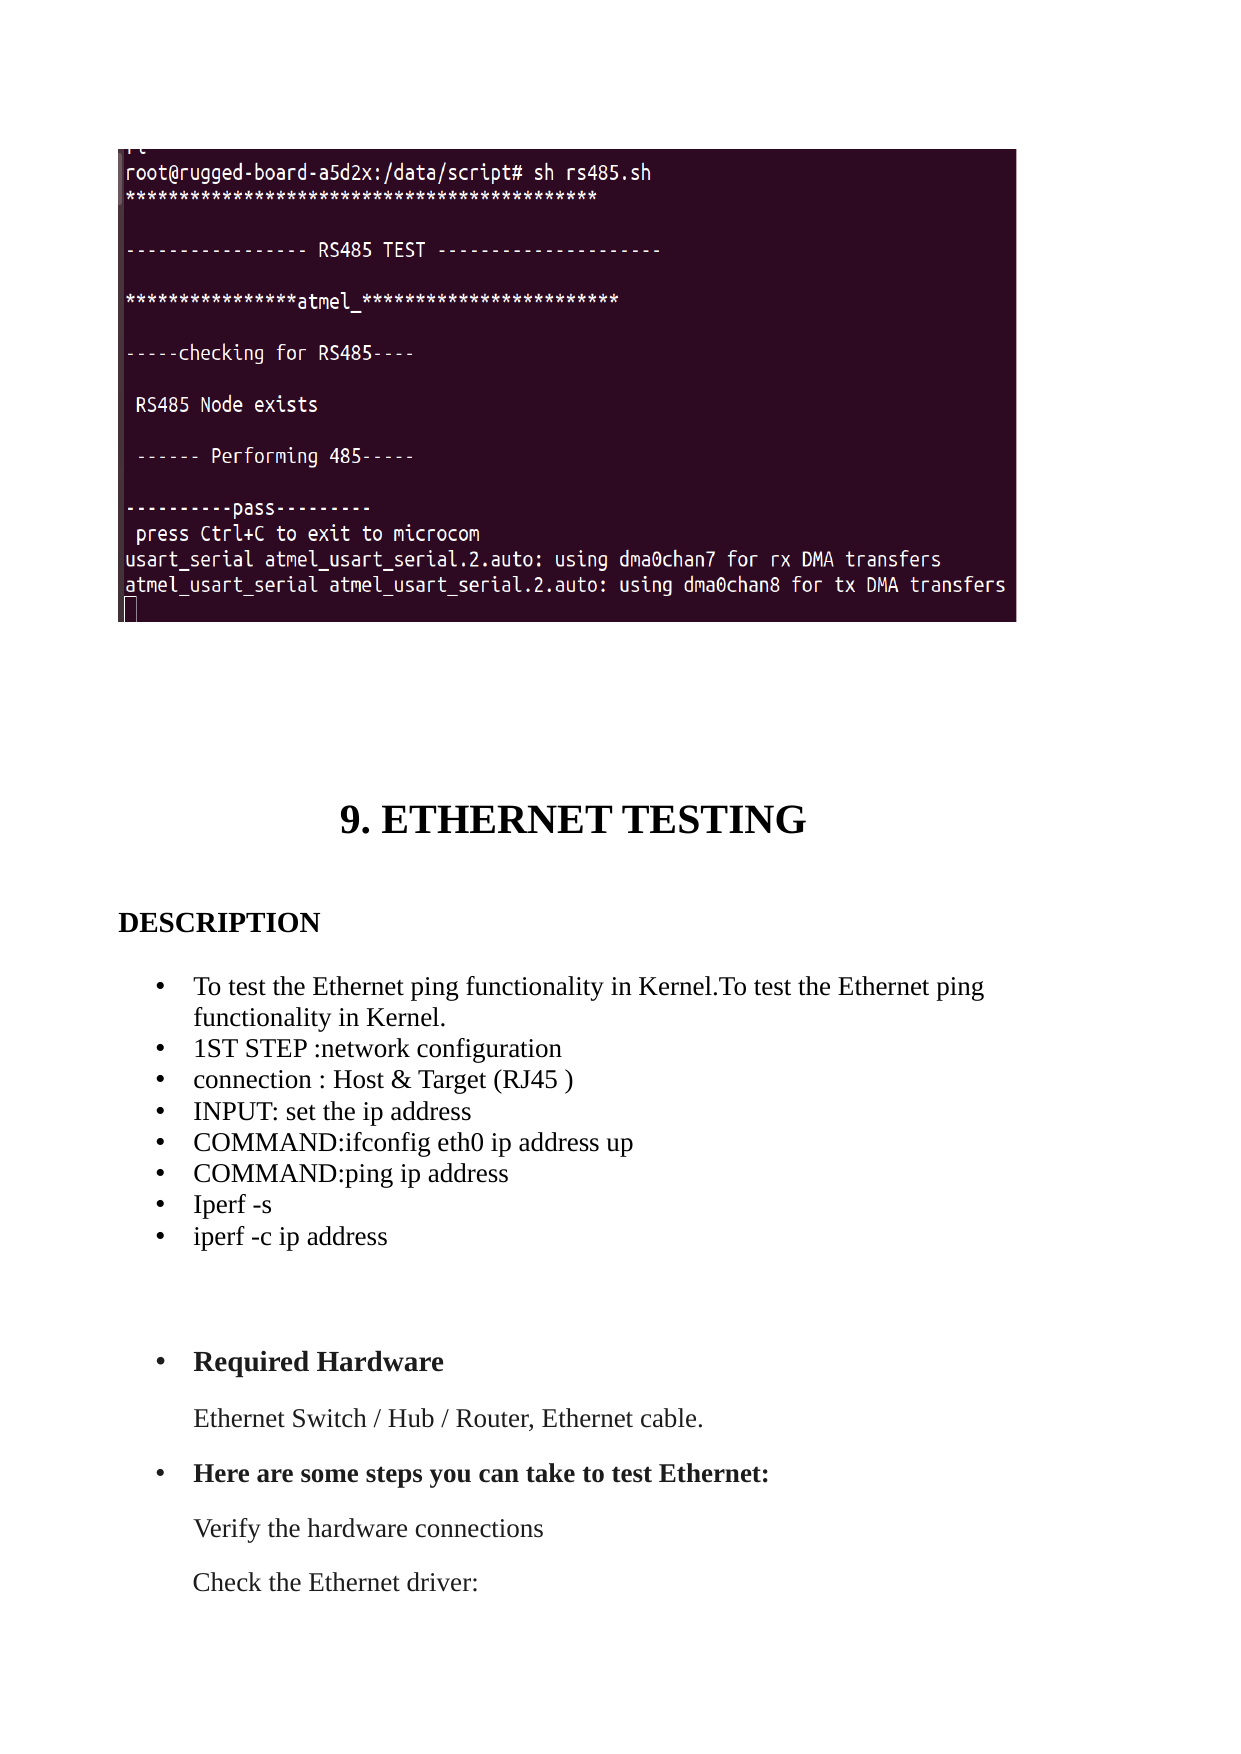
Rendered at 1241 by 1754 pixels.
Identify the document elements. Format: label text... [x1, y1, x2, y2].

list Required Hardware [156, 1344, 1122, 1378]
text DESCRIPTION [118, 905, 1122, 939]
list INPUT: set the ip address [156, 1095, 1122, 1126]
list Ethernet Switch / Hub / Router, Ethernet cable. [156, 1402, 1122, 1433]
list connection : Host & Target (RJ45 ) [156, 1063, 1122, 1095]
text 9. ETHERNET TESTING [118, 795, 1122, 843]
list iperf -c ip address [156, 1220, 1122, 1251]
list Verify the hardware connections [156, 1512, 1122, 1543]
list 1ST STEP :network configuration [156, 1032, 1122, 1063]
list Iperf -s [156, 1188, 1122, 1220]
list Here are some steps you can take to test Ethernet: [156, 1457, 1122, 1488]
list To test the Ethernet ping functionality in Kernel.To test the Ethernet ping functionality in Kernel. [156, 970, 1122, 1032]
list COMMAND:ifconfig eth0 ip address up [156, 1126, 1122, 1157]
list COMMAND:ping ip address [156, 1157, 1122, 1188]
list Check the Ethernet driver: [118, 1567, 1122, 1598]
